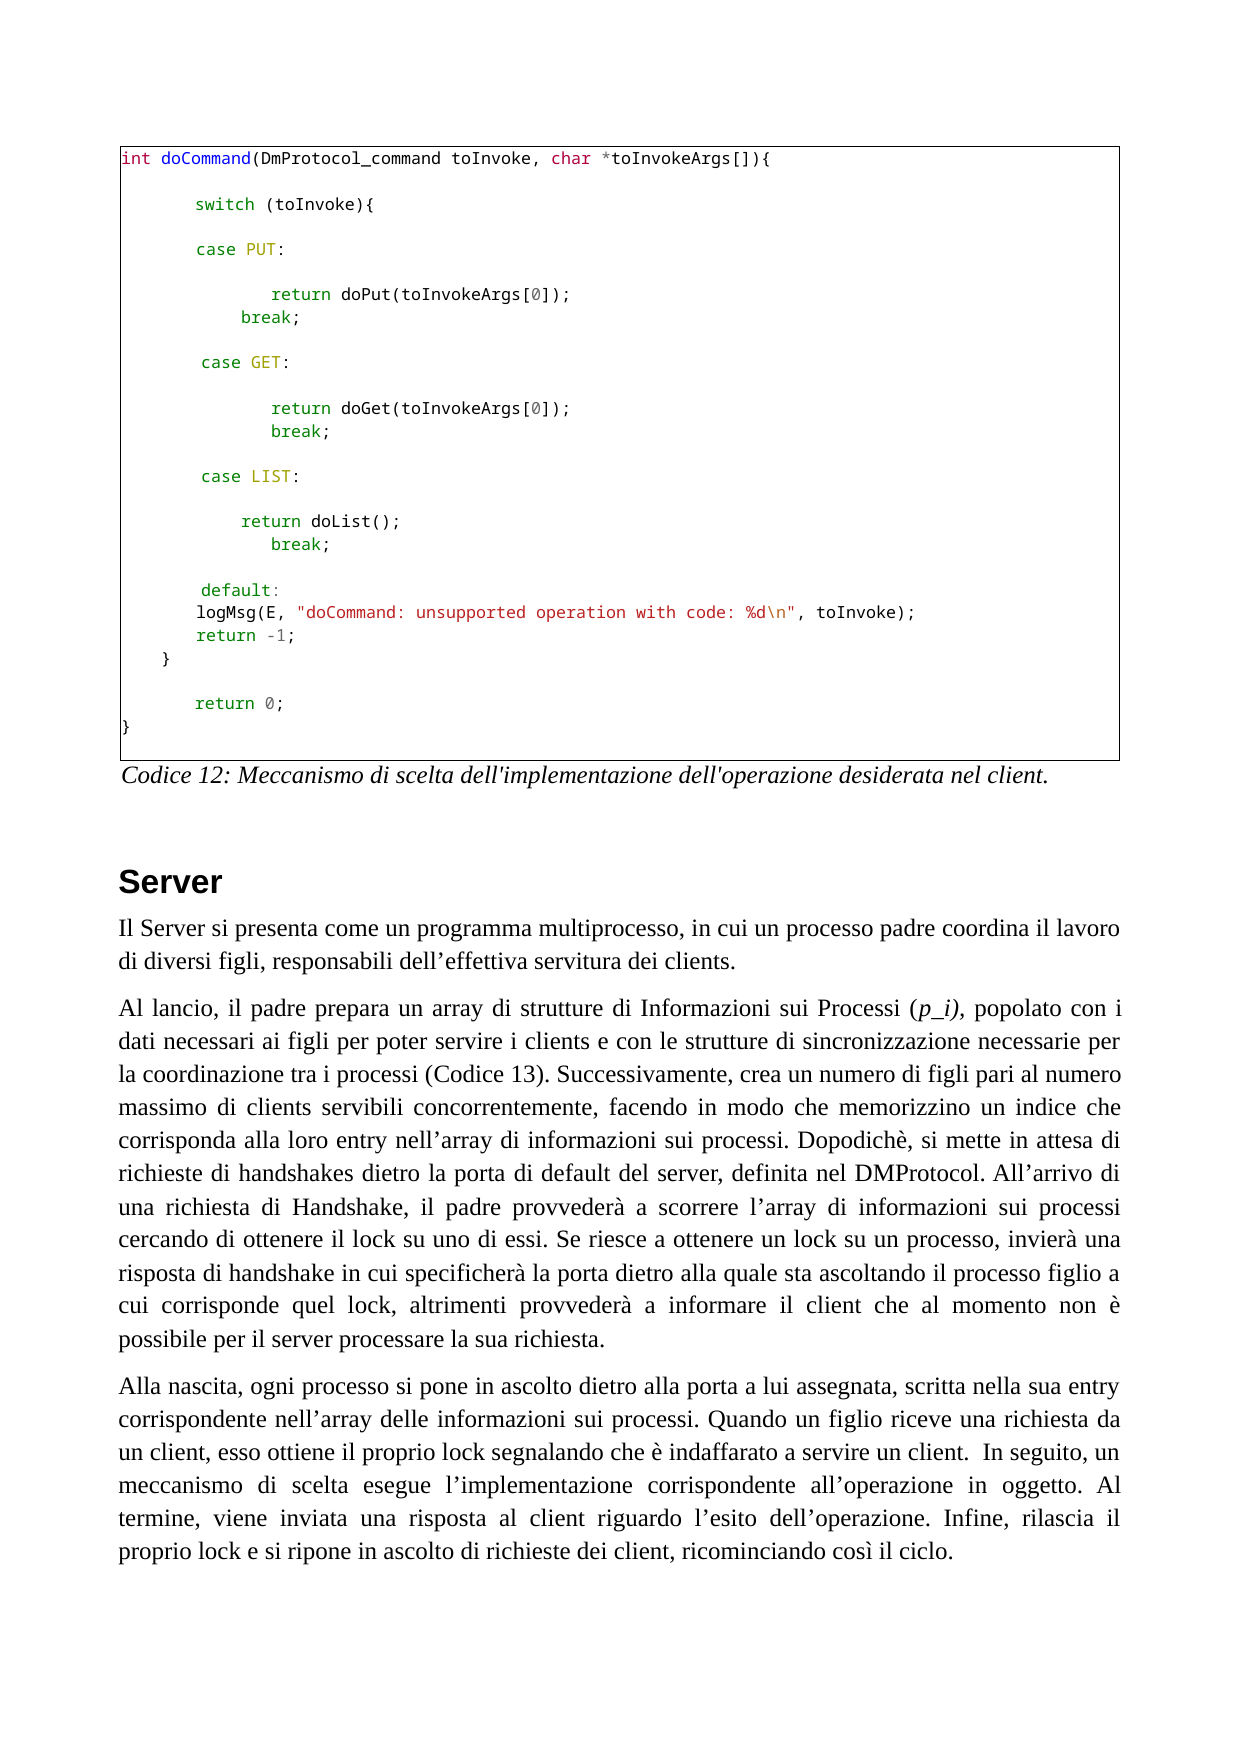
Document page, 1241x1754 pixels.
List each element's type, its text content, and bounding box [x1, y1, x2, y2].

text Codice 12: Meccanismo di scelta dell'implementazione dell'operazione desiderata nel client. [121, 159, 1119, 760]
text Il Server si presenta come un programma multiprocesso, in cui un processo padre coordina il lavoro di diversi figli, responsabili dell’effettiva servitura dei clients. [118, 913, 1122, 974]
text Codice 12: Meccanismo di scelta dell'implementazione dell'operazione desiderata nel client. [121, 761, 1119, 789]
text Alla nascita, ogni processo si pone in ascolto dietro alla porta a lui assegnata, scritta nella sua entry corrispondente nell’array delle informazioni sui processi. Quando un figlio riceve una richiesta da un client, esso ottiene il proprio lock segnalando che è indaffarato a servire un client. In seguito, un meccanismo di scelta esegue l’implementazione corrispondente all’operazione in oggetto. Al termine, viene inviata una risposta al client riguardo l’esito dell’operazione. Infine, rilascia il proprio lock e si ripone in ascolto di richieste dei client, ricominciando così il ciclo. [118, 1371, 1122, 1565]
text Al lancio, il padre prepara un array di strutture di Informazioni sui Processi (p_i), popolato con i dati necessari ai figli per poter servire i clients e con le strutture di sincronizzazione necessarie per la coordinazione tra i processi (Codice 13). Successivamente, crea un numero di figli pari al numero massimo di clients servibili concorrentemente, facendo in modo che memorizzino un indice che corrisponda alla loro entry nell’array di informazioni sui processi. Dopodichè, si mette in attesa di richieste di handshakes dietro la porta di default del server, definita nel DMProtocol. All’arrivo di una richiesta di Handshake, il padre provvederà a scorrere l’array di informazioni sui processi cercando di ottenere il lock su uno di essi. Se riesce a ottenere un lock su un processo, invierà una risposta di handshake in cui specificherà la porta dietro alla quale sta ascoltando il processo figlio a cui corrisponde quel lock, altrimenti provvederà a informare il client che al momento non è possibile per il server processare la sua richiesta. [118, 993, 1122, 1352]
subtitle Server [118, 862, 1122, 900]
